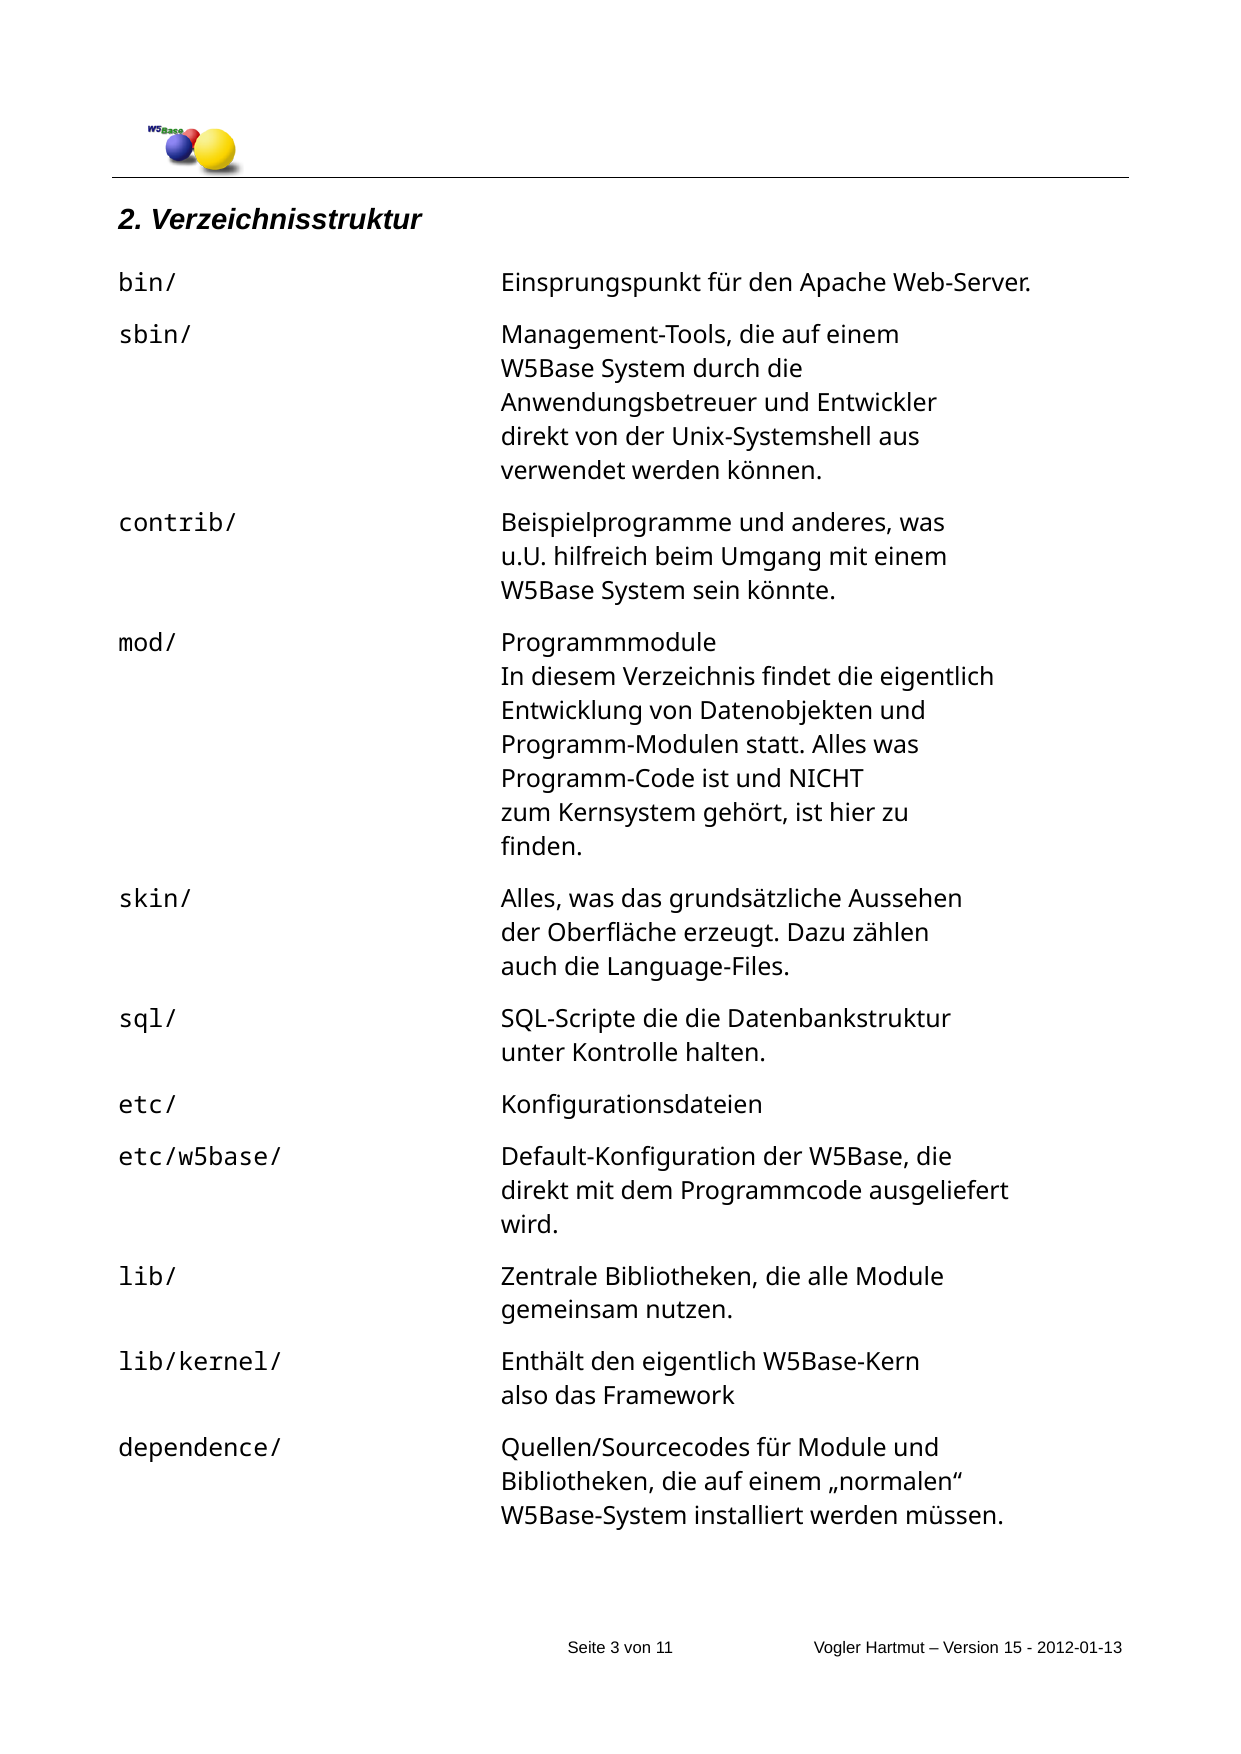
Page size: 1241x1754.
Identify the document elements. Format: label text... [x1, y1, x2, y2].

text lib/kernel/ Enthält den eigentlich W5Base-Kern also das Framework [118, 1344, 1122, 1412]
text contrib/ Beispielprogramme und anderes, was u.U. hilfreich beim Umgang mit einem W5Base System sein könnte. [118, 505, 1122, 607]
text lib/ Zentrale Bibliotheken, die alle Module gemeinsam nutzen. [118, 1258, 1122, 1326]
picture [116, 119, 270, 177]
text skin/ Alles, was das grundsätzliche Aussehen der Oberfläche erzeugt. Dazu zählen auch die Language-Files. [118, 881, 1122, 983]
text dependence/ Quellen/Sourcecodes für Module und Bibliotheken, die auf einem „normalen“ W5Base-System installiert werden müssen. [118, 1430, 1122, 1532]
text sql/ SQL-Scripte die die Datenbankstruktur unter Kontrolle halten. [118, 1001, 1122, 1069]
text mod/ Programmmodule In diesem Verzeichnis findet die eigentlich Entwicklung von Datenobjekten und Programm-Modulen statt. Alles was Programm-Code ist und NICHT zum Kernsystem gehört, ist hier zu finden. [118, 624, 1122, 863]
text bin/ Einsprungspunkt für den Apache Web-Server. [118, 265, 1122, 299]
subtitle 2. Verzeichnisstruktur [118, 202, 1122, 236]
text etc/ Konfigurationsdateien [118, 1086, 1122, 1121]
text sbin/ Management-Tools, die auf einem W5Base System durch die Anwendungsbetreuer und Entwickler direkt von der Unix-Systemshell aus verwendet werden können. [118, 317, 1122, 487]
text etc/w5base/ Default-Konfiguration der W5Base, die direkt mit dem Programmcode ausgeliefert wird. [118, 1138, 1122, 1240]
